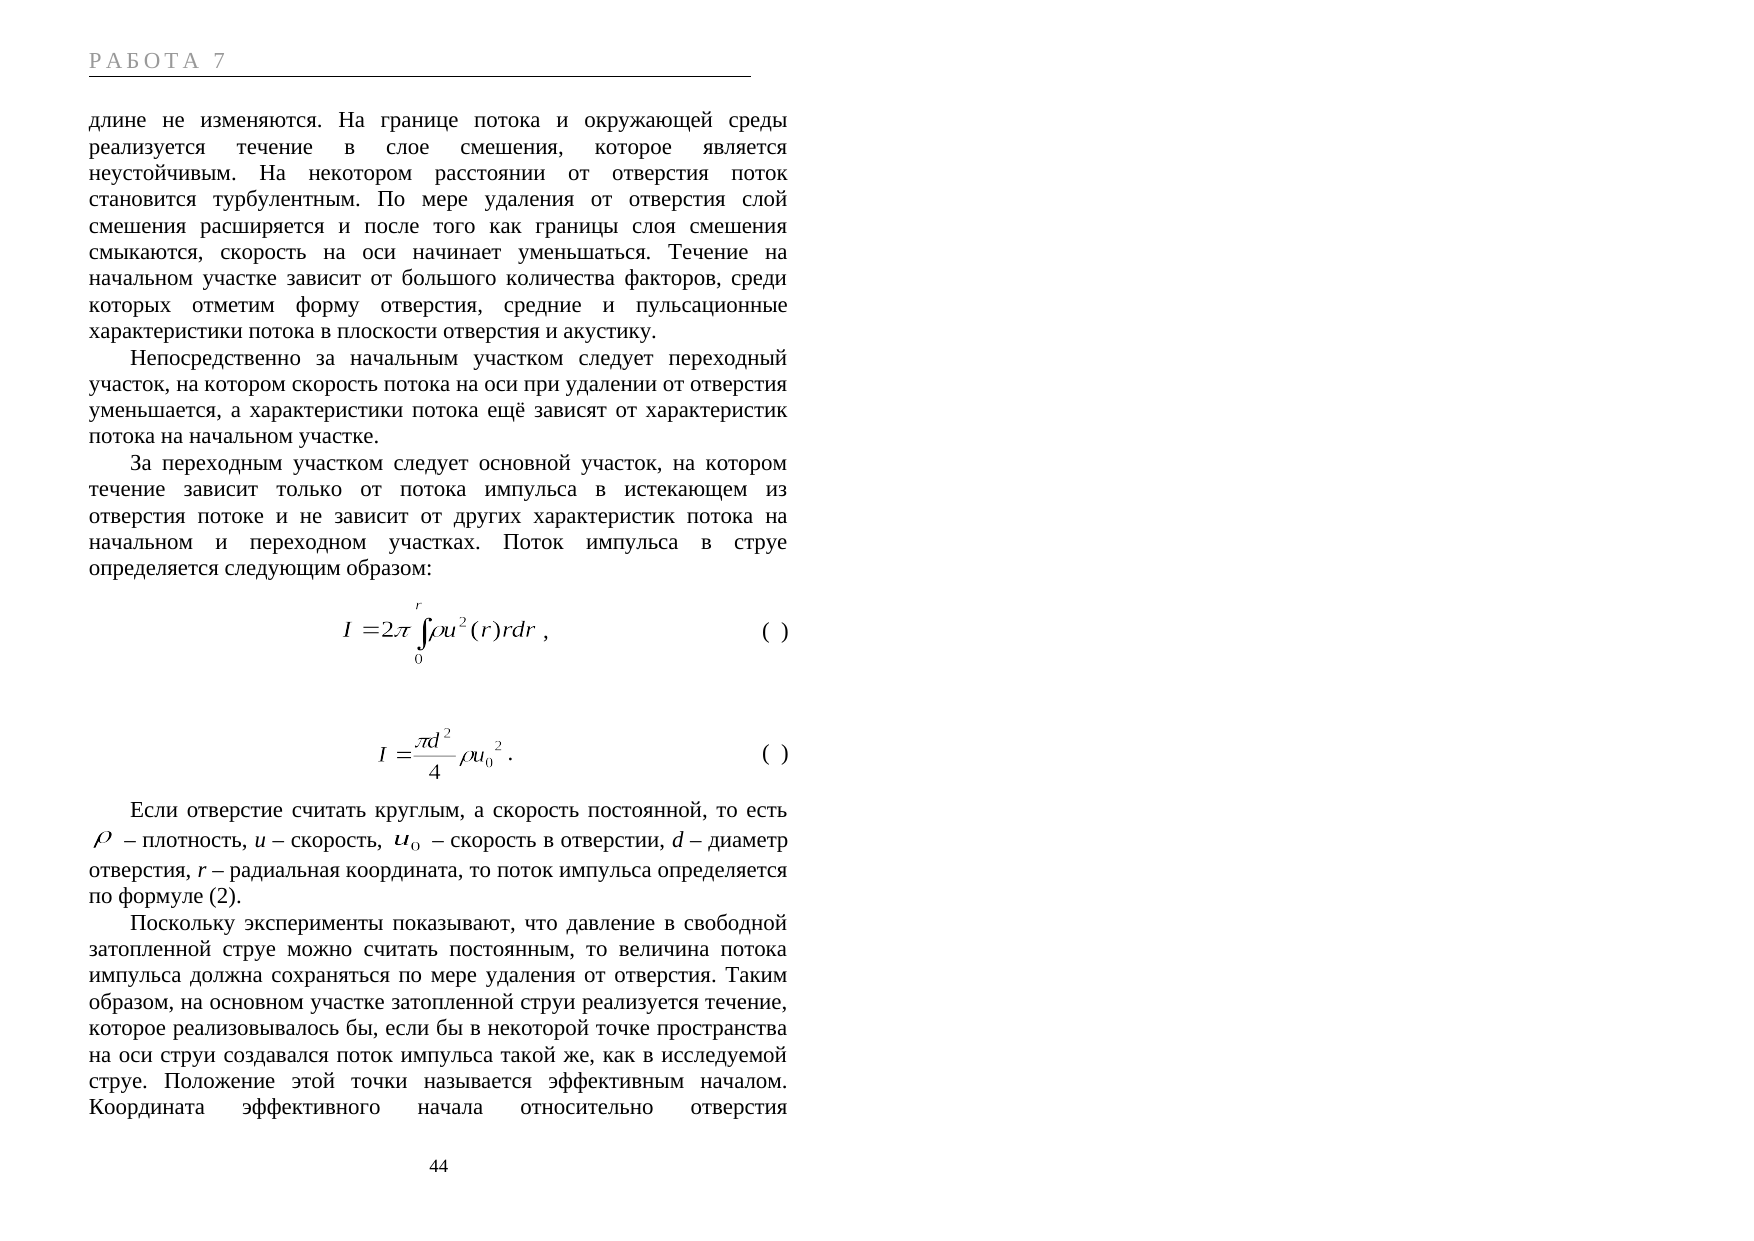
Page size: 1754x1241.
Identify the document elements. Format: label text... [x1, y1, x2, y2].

text Непосредственно за начальным участком следует переходный участок, на котором скорость потока на оси при удалении от отверстия уменьшается, а характеристики потока ещё зависят от характеристик потока на начальном участке. [89, 343, 788, 449]
text . ( ) [89, 721, 788, 784]
text Если отверстие считать круглым, а скорость постоянной, то есть – плотность, u – скорость, – cкорость в отверстии, d – диаметр отверстия, r – радиальная координата, то поток импульса определяется по формуле (2). [89, 797, 788, 909]
text длине не изменяются. На границе потока и окружающей среды реализуется течение в слое смешения, которое является неустойчивым. На некотором расстоянии от отверстия поток становится турбулентным. По мере удаления от отверстия слой смешения расширяется и после того как границы слоя смешения смыкаются, скорость на оси начинает уменьшаться. Течение на начальном участке зависит от большого количества факторов, среди которых отметим форму отверстия, средние и пульсационные характеристики потока в плоскости отверстия и акустику. [89, 106, 788, 343]
text Поскольку эксперименты показывают, что давление в свободной затопленной струе можно считать постоянным, то величина потока импульса должна сохраняться по мере удаления от отверстия. Таким образом, на основном участке затопленной струи реализуется течение, которое реализовывалось бы, если бы в некоторой точке пространства на оси струи создавался поток импульса такой же, как в исследуемой струе. Положение этой точки называется эффективным началом. Координата эффективного начала относительно отверстия [89, 909, 788, 1120]
text , ( ) [89, 593, 788, 668]
text За переходным участком следует основной участок, на котором течение зависит только от потока импульса в истекающем из отверстия потоке и не зависит от других характеристик потока на начальном и переходном участках. Поток импульса в струе определяется следующим образом: [89, 449, 788, 581]
